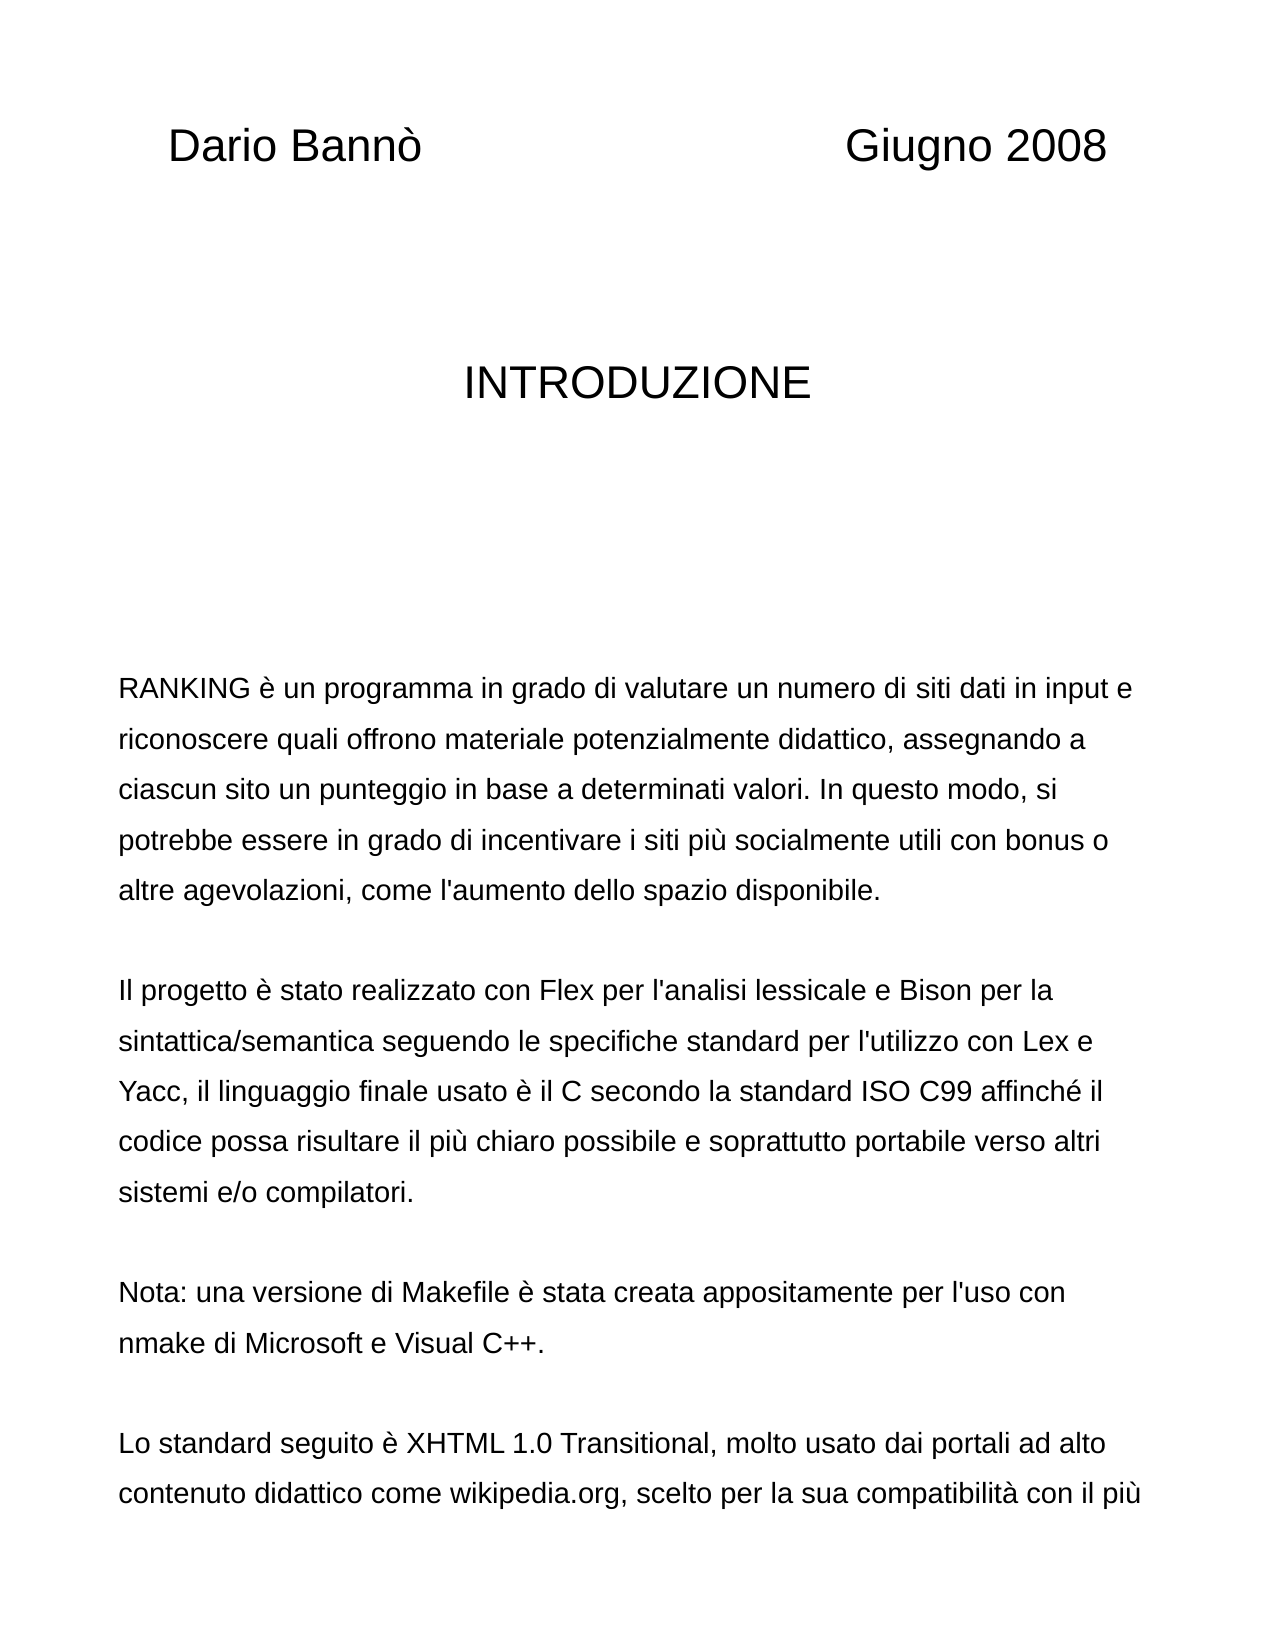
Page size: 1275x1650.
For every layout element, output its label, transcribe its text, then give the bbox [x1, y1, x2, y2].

text Dario Bannò Giugno 2008 [118, 118, 1157, 171]
text Il progetto è stato realizzato con Flex per l'analisi lessicale e Bison per la sintattica/semantica seguendo le specifiche standard per l'utilizzo con Lex e Yacc, il linguaggio finale usato è il C secondo la standard ISO C99 affinché il codice possa risultare il più chiaro possibile e soprattutto portabile verso altri sistemi e/o compilatori. [118, 973, 1157, 1208]
text RANKING è un programma in grado di valutare un numero di siti dati in input e riconoscere quali offrono materiale potenzialmente didattico, assegnando a ciascun sito un punteggio in base a determinati valori. In questo modo, si potrebbe essere in grado di incentivare i siti più socialmente utili con bonus o altre agevolazioni, come l'aumento dello spazio disponibile. [118, 672, 1157, 906]
text Lo standard seguito è XHTML 1.0 Transitional, molto usato dai portali ad alto contenuto didattico come wikipedia.org, scelto per la sua compatibilità con il più [118, 1426, 1157, 1510]
text INTRODUZIONE [118, 355, 1157, 408]
text Nota: una versione di Makefile è stata creata appositamente per l'uso con nmake di Microsoft e Visual C++. [118, 1275, 1157, 1359]
